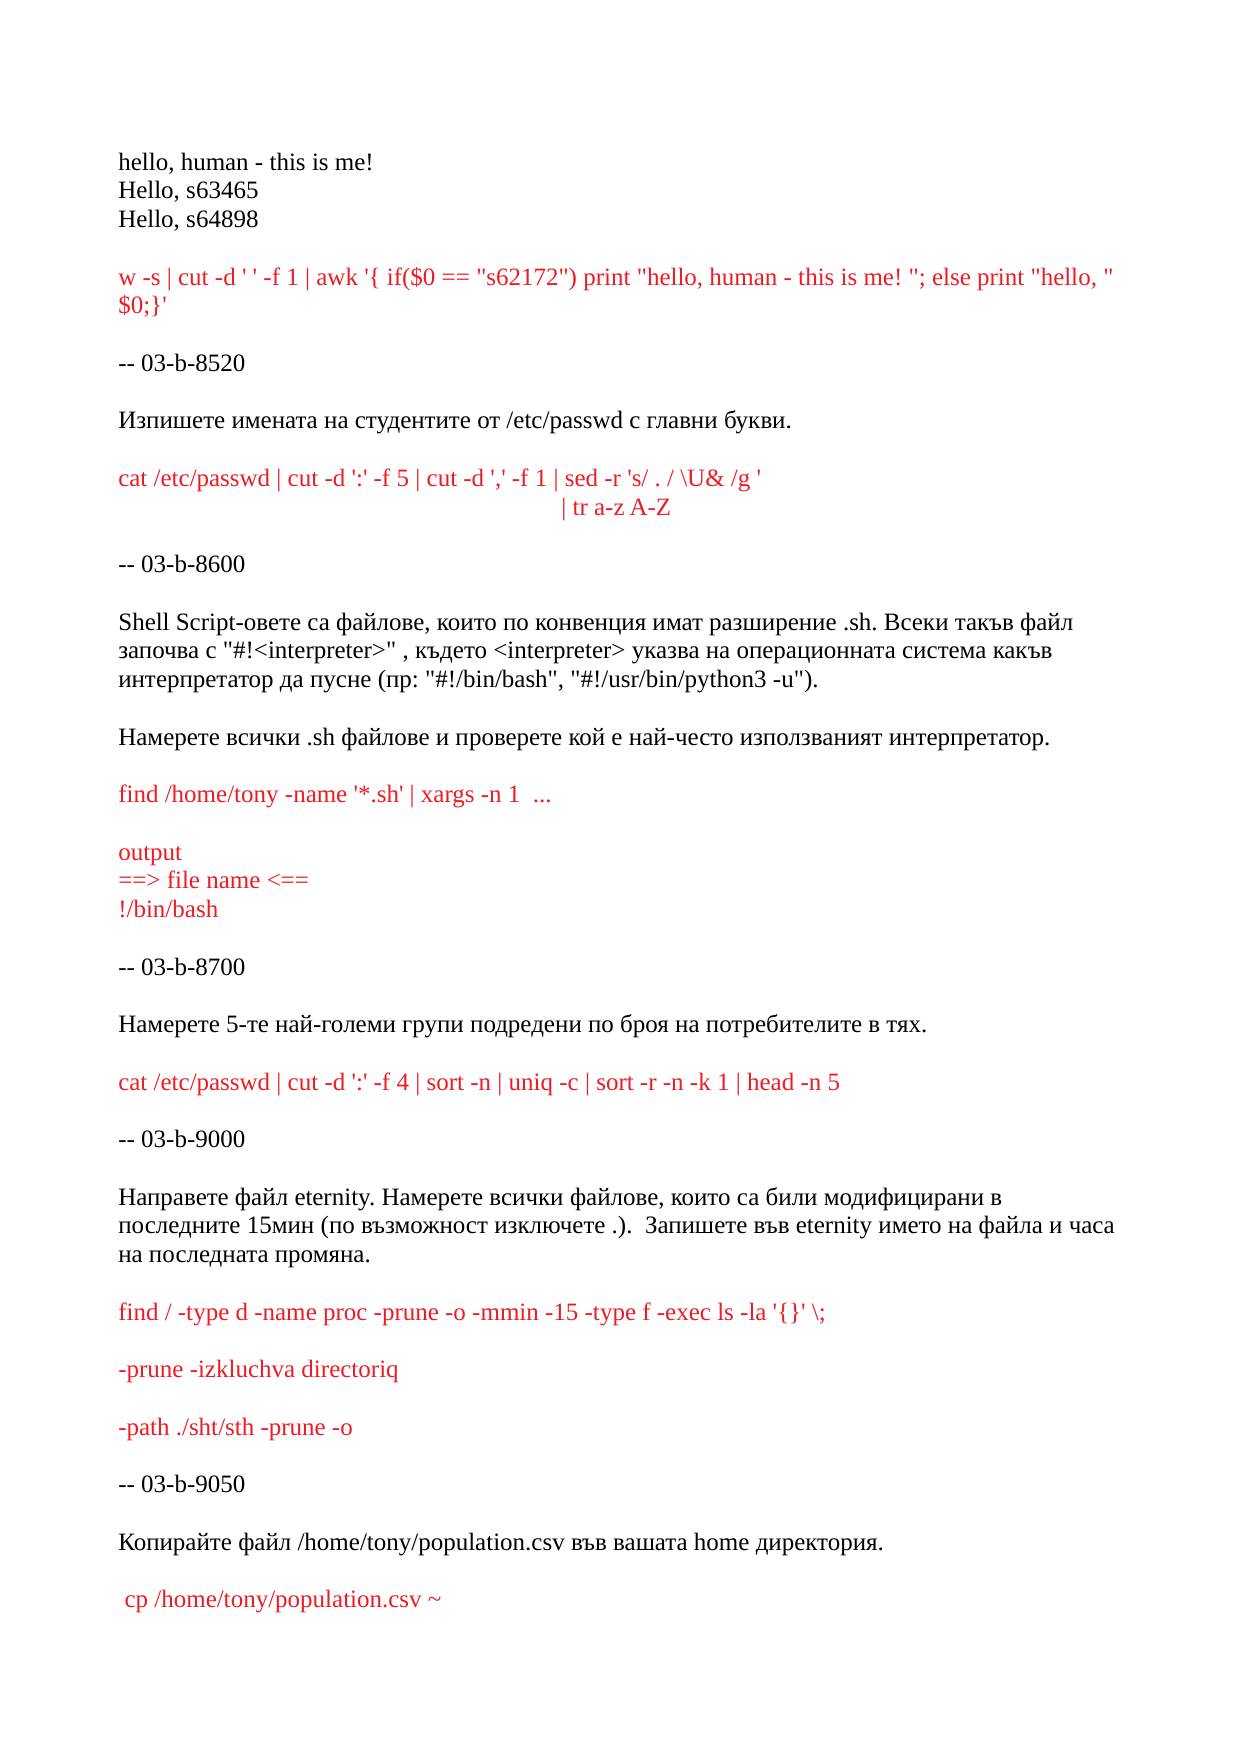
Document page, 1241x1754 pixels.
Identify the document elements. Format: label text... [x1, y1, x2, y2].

text | tr a-z A-Z [118, 492, 1122, 521]
text w -s | cut -d ' ' -f 1 | awk '{ if($0 == "s62172") print "hello, human - this is me! "; else print "hello, " $0;}' [118, 262, 1122, 319]
text -- 03-b-8600 [118, 549, 1122, 578]
text Hello, s64898 [118, 204, 1122, 233]
text Изпишете имената на студентите от /etc/passwd с главни букви. [118, 406, 1122, 434]
text hello, human - this is me! [118, 147, 1122, 176]
text -path ./sht/sth -prune -o [118, 1412, 1122, 1441]
text cp /home/tony/population.csv ~ [118, 1584, 1122, 1613]
text Shell Script-овете са файлове, които по конвенция имат разширение .sh. Всеки такъв файл започва с "#!<interpreter>" , където <interpreter> указва на операционната система какъв интерпретатор да пусне (пр: "#!/bin/bash", "#!/usr/bin/python3 -u"). [118, 607, 1122, 693]
text Копирайте файл /home/tony/population.csv във вашата home директория. [118, 1527, 1122, 1556]
text ==> file name <== [118, 866, 1122, 894]
text -- 03-b-8520 [118, 348, 1122, 377]
text -prune -izkluchva directoriq [118, 1354, 1122, 1383]
text find / -type d -name proc -prune -o -mmin -15 -type f -exec ls -la '{}' \; [118, 1297, 1122, 1326]
text !/bin/bash [118, 894, 1122, 923]
text find /home/tony -name '*.sh' | xargs -n 1 ... [118, 779, 1122, 808]
text -- 03-b-8700 [118, 952, 1122, 981]
text cat /etc/passwd | cut -d ':' -f 4 | sort -n | uniq -c | sort -r -n -k 1 | head -n 5 [118, 1067, 1122, 1096]
text Направете файл eternity. Намерете всички файлове, които са били модифицирани в последните 15мин (по възможност изключете .). Запишете във eternity името на файла и часa на последната промяна. [118, 1182, 1122, 1268]
text -- 03-b-9000 [118, 1124, 1122, 1153]
text Намерете всички .sh файлове и проверете кой е най-често използваният интерпретатор. [118, 722, 1122, 751]
text output [118, 837, 1122, 866]
text Hello, s63465 [118, 176, 1122, 204]
text Намерете 5-те най-големи групи подредени по броя на потребителите в тях. [118, 1009, 1122, 1038]
text cat /etc/passwd | cut -d ':' -f 5 | cut -d ',' -f 1 | sed -r 's/ . / \U& /g ' [118, 463, 1122, 492]
text -- 03-b-9050 [118, 1469, 1122, 1498]
